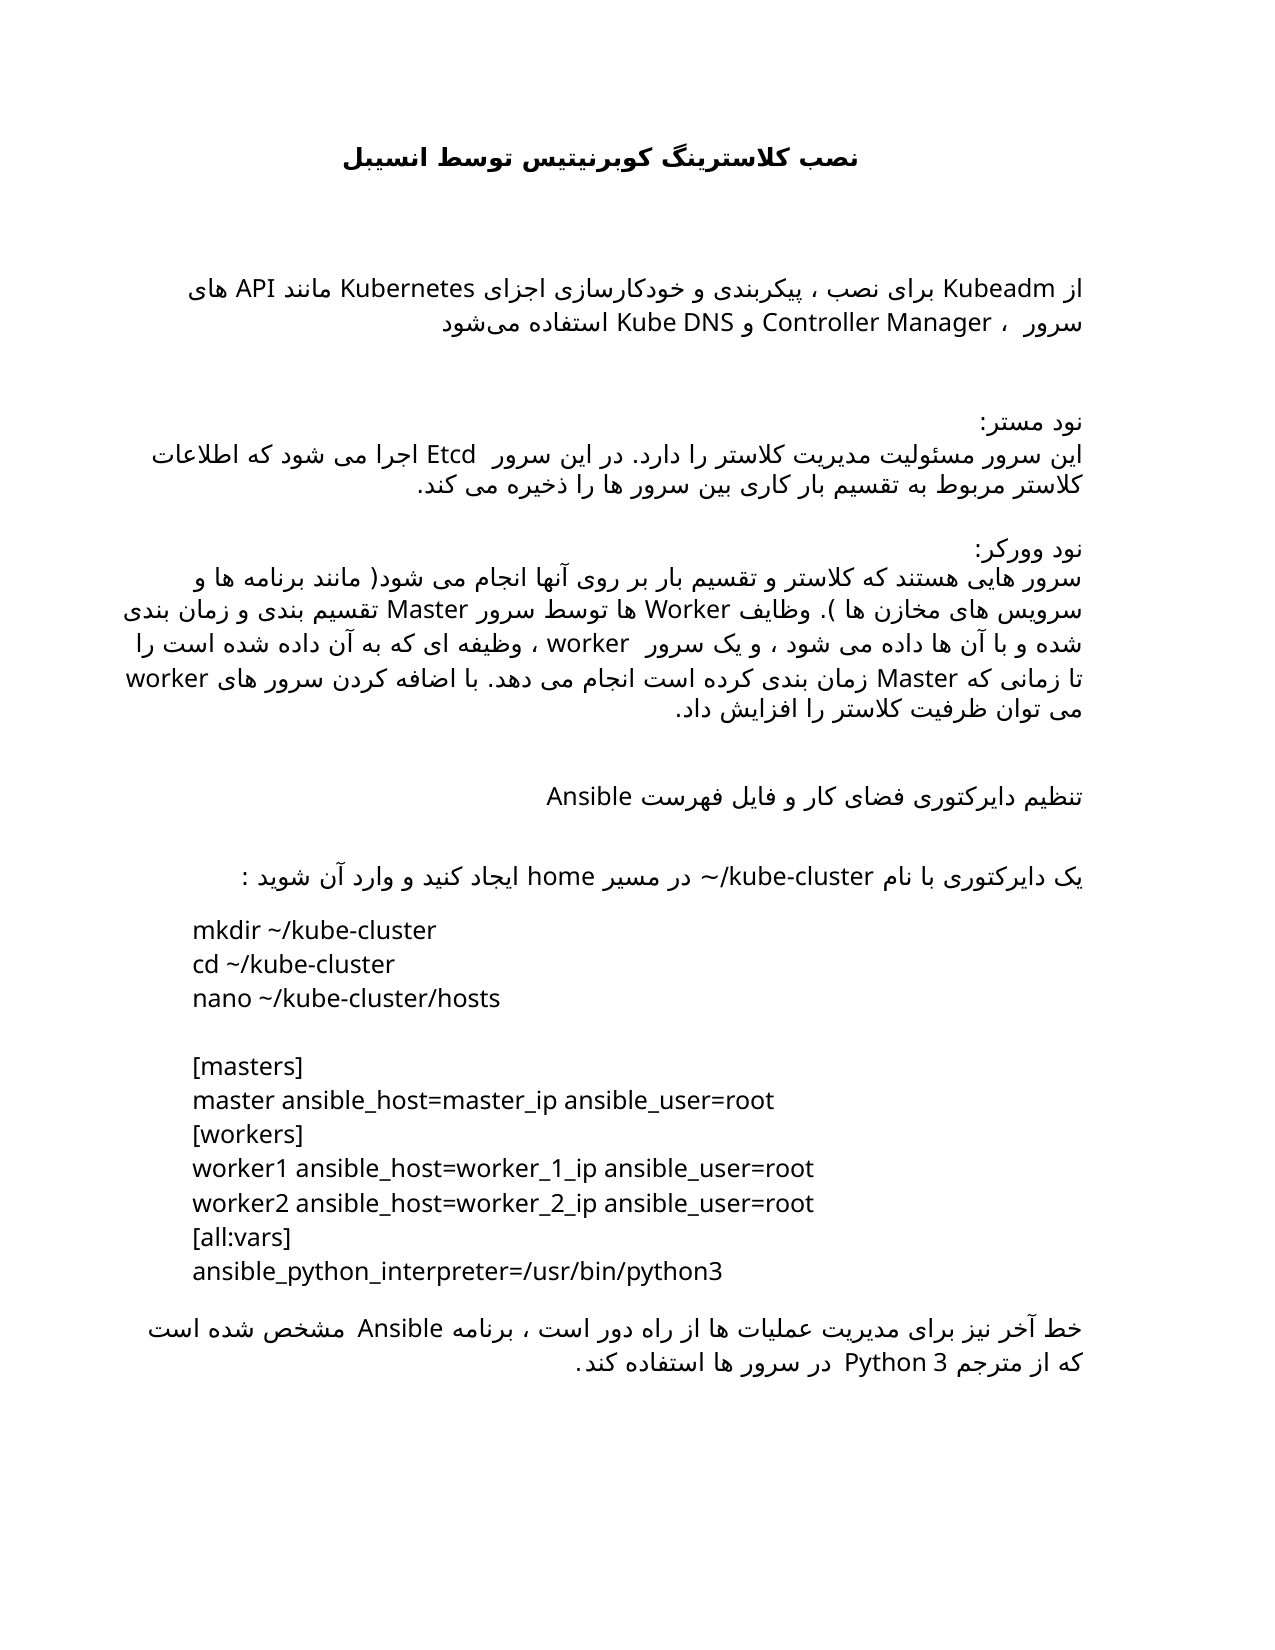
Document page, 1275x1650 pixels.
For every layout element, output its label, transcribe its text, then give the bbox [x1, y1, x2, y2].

text [masters] [192, 1049, 1157, 1083]
text خط آخر نیز برای مدیریت عملیات ها از راه دور است ، برنامه Ansible مشخص شده است که از مترجم Python 3 در سرور ها استفاده کند. [118, 1311, 1083, 1379]
text worker2 ansible_host=worker_2_ip ansible_user=root [192, 1185, 1157, 1219]
text نود وورکر: [118, 534, 1083, 563]
text یک دایرکتوری با نام kube-cluster/~ در مسیر home ایجاد کنید و وارد آن شوید : [118, 859, 1083, 893]
text [all:vars] [192, 1219, 1157, 1253]
text از Kubeadm برای نصب ، پیکربندی و خودکارسازی اجزای Kubernetes مانند API های سرور ، Controller Manager و Kube DNS استفاده می‌شود [118, 271, 1083, 339]
text nano ~/kube-cluster/hosts [192, 981, 1157, 1015]
text نود مستر: [118, 407, 1083, 436]
text cd ~/kube-cluster [192, 947, 1157, 981]
text worker1 ansible_host=worker_1_ip ansible_user=root [192, 1151, 1157, 1185]
text سرور هایی هستند که کلاستر و تقسیم بار بر روی آنها انجام می شود( مانند برنامه ها و سرویس های مخازن ها ). وظایف Worker ها توسط سرور Master تقسیم بندی و زمان بندی شده و با آن ها داده می شود ، و یک سرور worker ، وظیفه ای که به آن داده شده است را تا زمانی که Master زمان بندی کرده است انجام می دهد. با اضافه کردن سرور های worker می توان ظرفیت کلاستر را افزایش داد. [118, 563, 1083, 723]
text [workers] [192, 1117, 1157, 1151]
text master ansible_host=master_ip ansible_user=root [192, 1083, 1157, 1117]
text ansible_python_interpreter=/usr/bin/python3 [192, 1253, 1157, 1287]
subtitle تنظیم دایرکتوری فضای کار و فایل فهرست Ansible [118, 778, 1083, 812]
text این سرور مسئولیت مدیریت کلاستر را دارد. در این سرور Etcd اجرا می شود که اطلاعات کلاستر مربوط به تقسیم بار کاری بین سرور ها را ذخیره می کند. [118, 436, 1083, 500]
subtitle نصب کلاسترینگ کوبرنیتیس توسط انسیبل [118, 143, 1083, 172]
text mkdir ~/kube-cluster [192, 913, 1157, 947]
